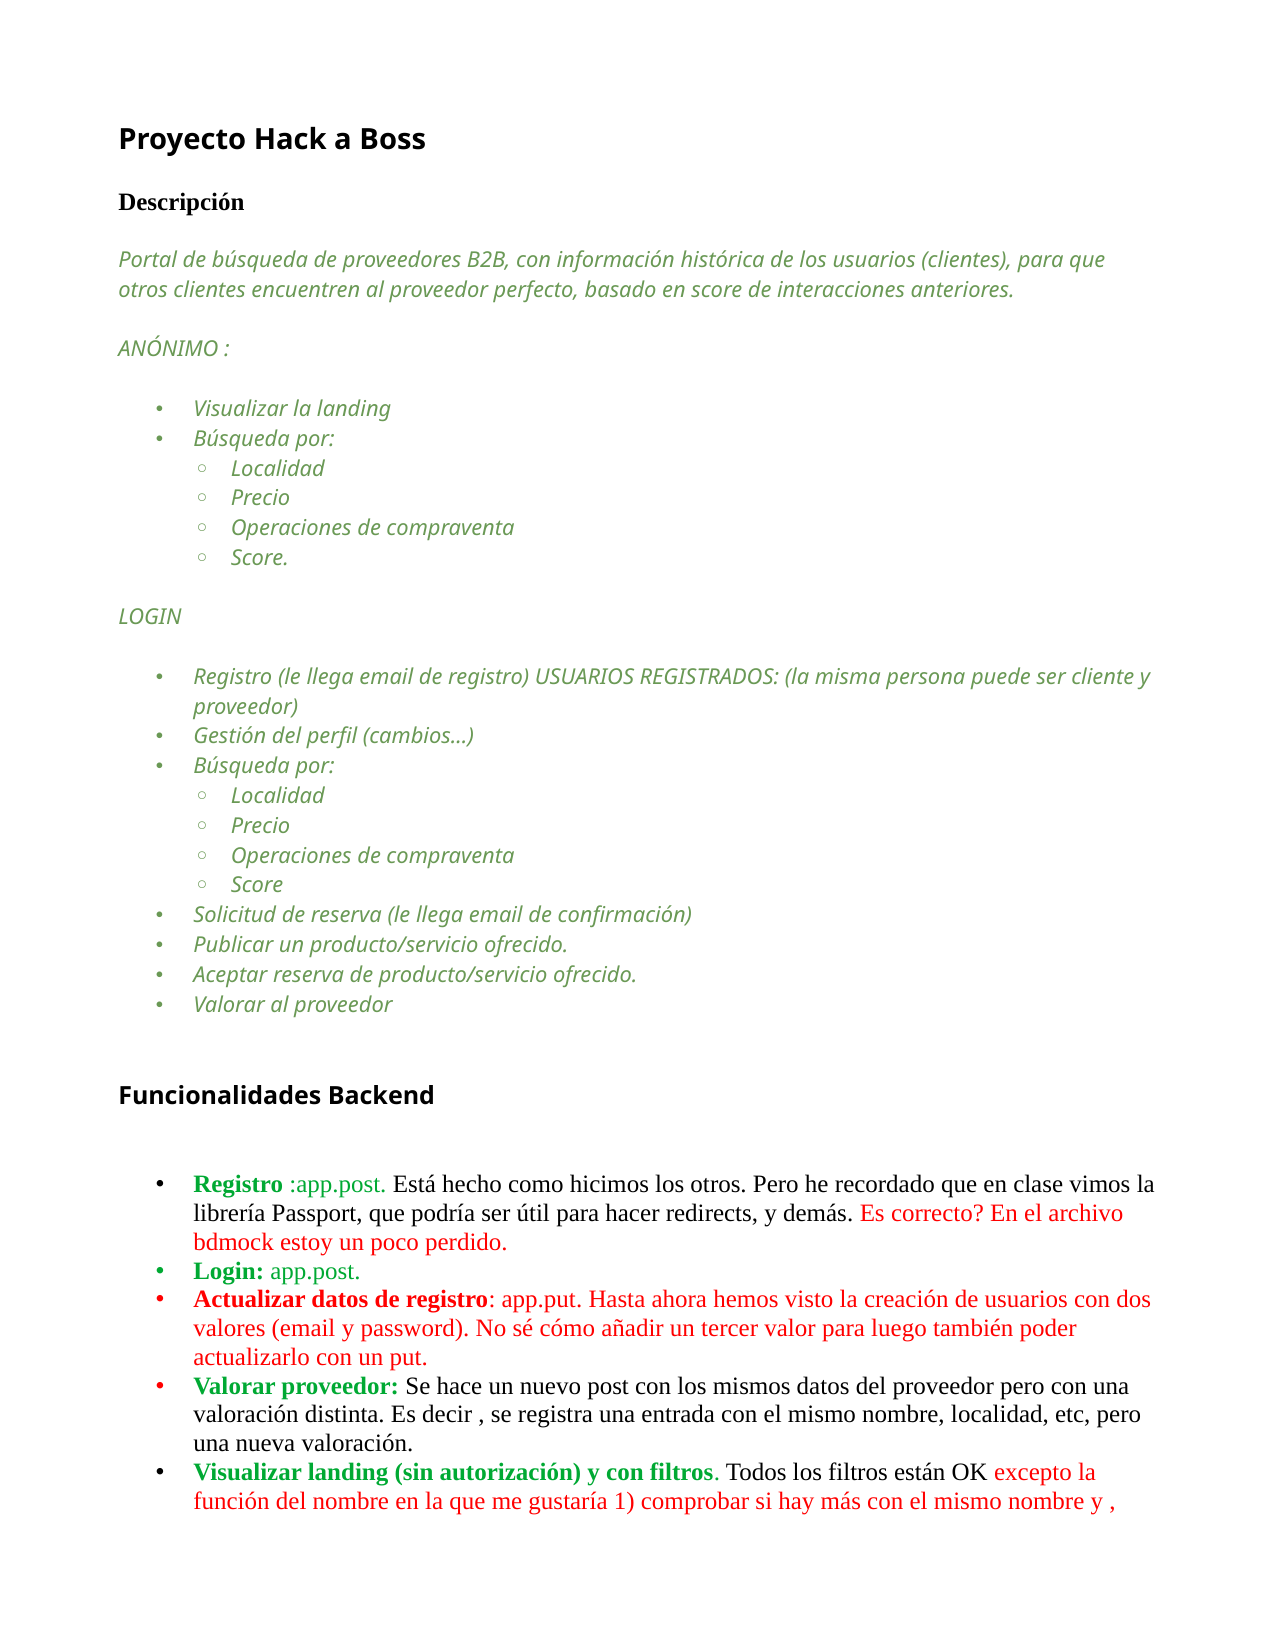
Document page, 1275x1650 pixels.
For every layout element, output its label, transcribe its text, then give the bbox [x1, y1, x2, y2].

list Valorar proveedor: Se hace un nuevo post con los mismos datos del proveedor pero con una valoración distinta. Es decir , se registra una entrada con el mismo nombre, localidad, etc, pero una nueva valoración. [156, 1371, 1157, 1457]
text Portal de búsqueda de proveedores B2B, con información histórica de los usuarios (clientes), para que otros clientes encuentren al proveedor perfecto, basado en score de interacciones anteriores. [118, 244, 1157, 304]
list Registro (le llega email de registro) USUARIOS REGISTRADOS: (la misma persona puede ser cliente y proveedor) [156, 661, 1157, 721]
list Aceptar reserva de producto/servicio ofrecido. [156, 959, 1157, 989]
list Operaciones de compraventa [193, 840, 1157, 869]
list Búsqueda por: [156, 750, 1157, 780]
text LOGIN [118, 601, 1157, 631]
list Publicar un producto/servicio ofrecido. [156, 929, 1157, 959]
list Precio [193, 810, 1157, 840]
list Precio [193, 482, 1157, 512]
list Score [193, 869, 1157, 899]
list Actualizar datos de registro: app.put. Hasta ahora hemos visto la creación de usuarios con dos valores (email y password). No sé cómo añadir un tercer valor para luego también poder actualizarlo con un put. [156, 1284, 1157, 1371]
text Proyecto Hack a Boss [118, 118, 1157, 158]
list Registro :app.post. Está hecho como hicimos los otros. Pero he recordado que en clase vimos la librería Passport, que podría ser útil para hacer redirects, y demás. Es correcto? En el archivo bdmock estoy un poco perdido. [156, 1169, 1157, 1256]
list Gestión del perfil (cambios...) [156, 721, 1157, 750]
list Visualizar landing (sin autorización) y con filtros. Todos los filtros están OK excepto la función del nombre en la que me gustaría 1) comprobar si hay más con el mismo nombre y , [156, 1457, 1157, 1514]
list Solicitud de reserva (le llega email de confirmación) [156, 899, 1157, 929]
list Login: app.post. [156, 1256, 1157, 1284]
list Valorar al proveedor [156, 989, 1157, 1018]
list Localidad [193, 780, 1157, 810]
list Visualizar la landing [156, 393, 1157, 423]
text ANÓNIMO : [118, 333, 1157, 363]
list Score. [193, 542, 1157, 572]
text Descripción [118, 187, 1157, 215]
list Operaciones de compraventa [193, 512, 1157, 542]
list Localidad [193, 452, 1157, 482]
text Funcionalidades Backend [118, 1078, 1157, 1112]
list Búsqueda por: [156, 423, 1157, 452]
